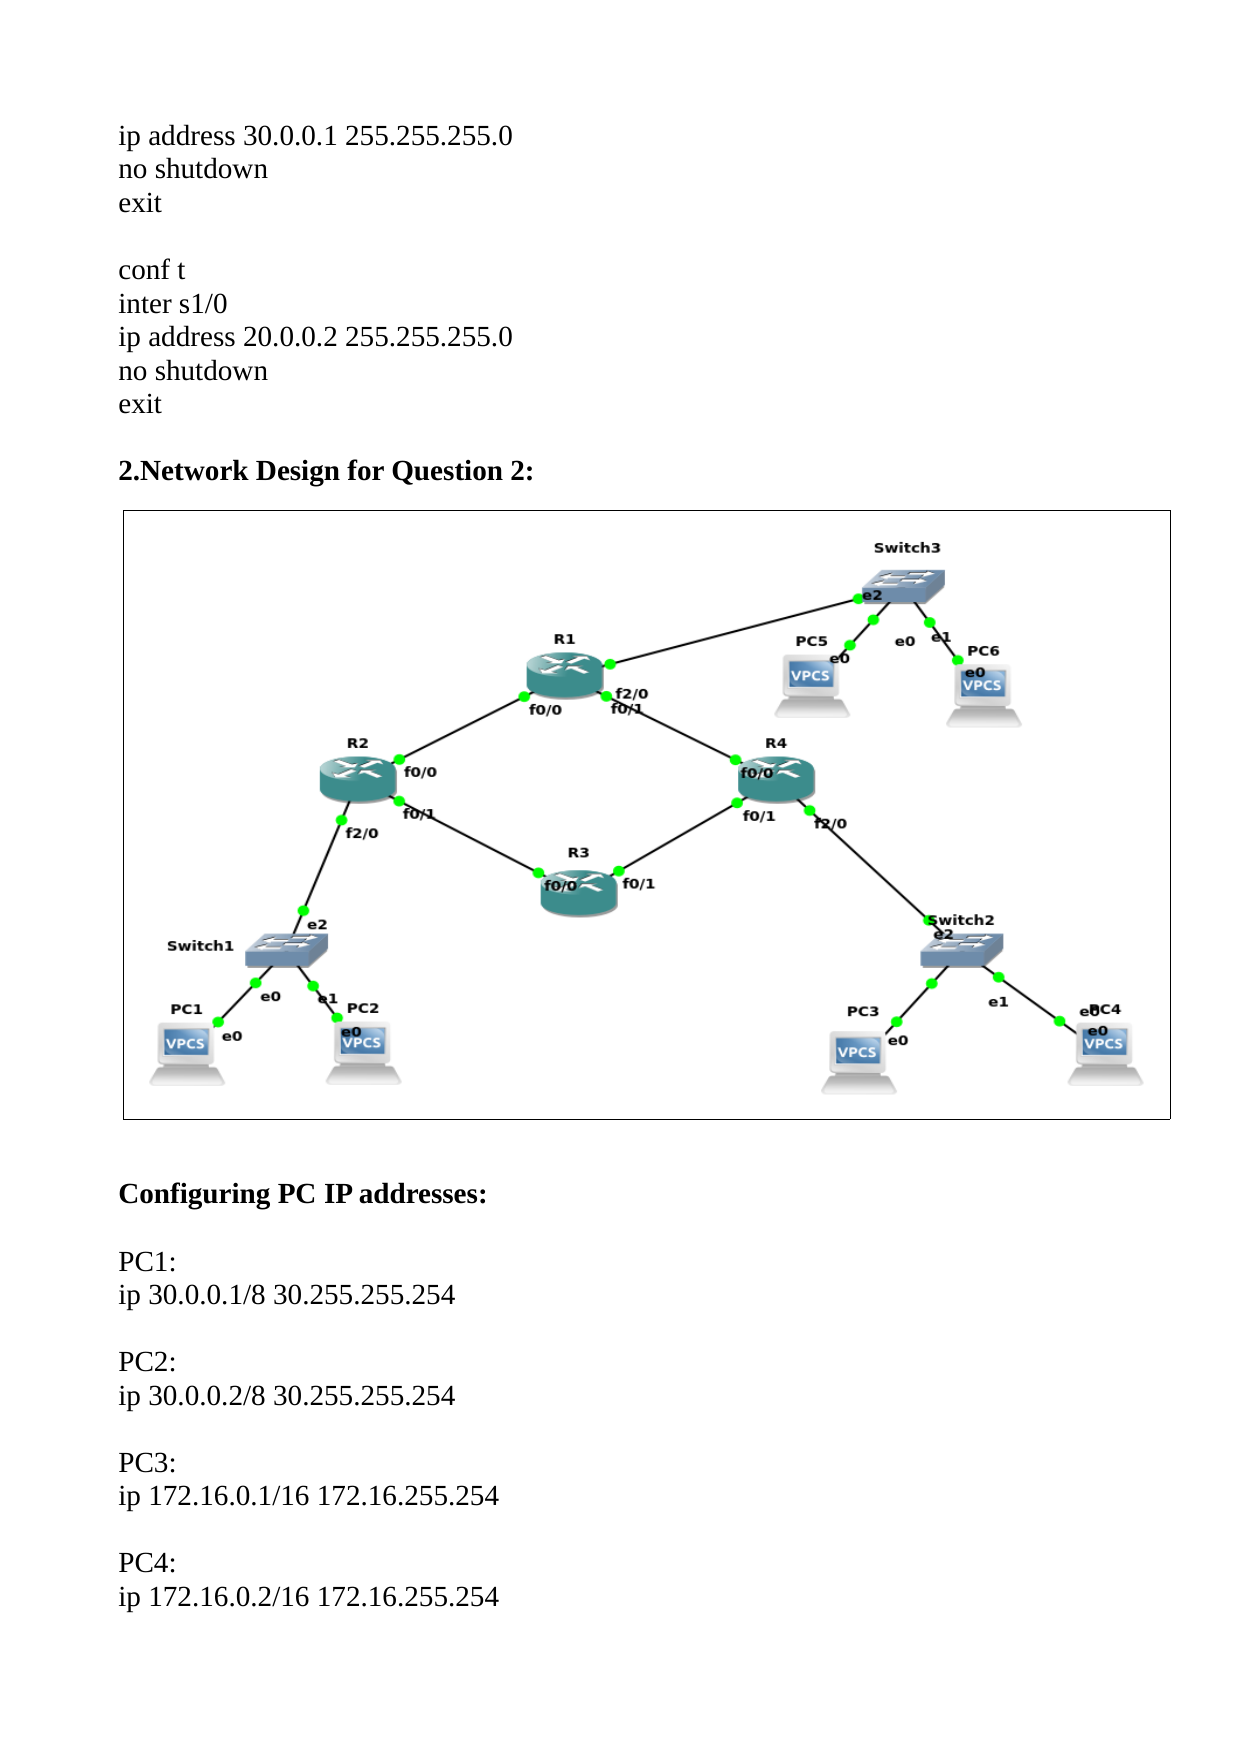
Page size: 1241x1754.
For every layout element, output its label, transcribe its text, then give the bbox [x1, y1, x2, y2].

text ip 172.16.0.2/16 172.16.255.254 [118, 1579, 1122, 1613]
text no shutdown [118, 353, 1122, 386]
text ip address 30.0.0.1 255.255.255.0 [118, 118, 1122, 152]
text ip address 20.0.0.2 255.255.255.0 [118, 319, 1122, 353]
text conf t [118, 252, 1122, 286]
text PC1: [118, 1244, 1122, 1277]
text inter s1/0 [118, 286, 1122, 319]
text exit [118, 386, 1122, 420]
text [124, 511, 1170, 1119]
text Configuring PC IP addresses: [118, 1177, 1122, 1210]
text no shutdown [118, 152, 1122, 185]
text PC2: [118, 1344, 1122, 1378]
text PC3: [118, 1445, 1122, 1478]
text exit [118, 185, 1122, 219]
text ip 30.0.0.1/8 30.255.255.254 [118, 1277, 1122, 1311]
text PC4: [118, 1546, 1122, 1579]
text ip 172.16.0.1/16 172.16.255.254 [118, 1478, 1122, 1512]
text ip 30.0.0.2/8 30.255.255.254 [118, 1378, 1122, 1411]
text 2.Network Design for Question 2: [118, 453, 1122, 487]
picture [126, 513, 1167, 1116]
